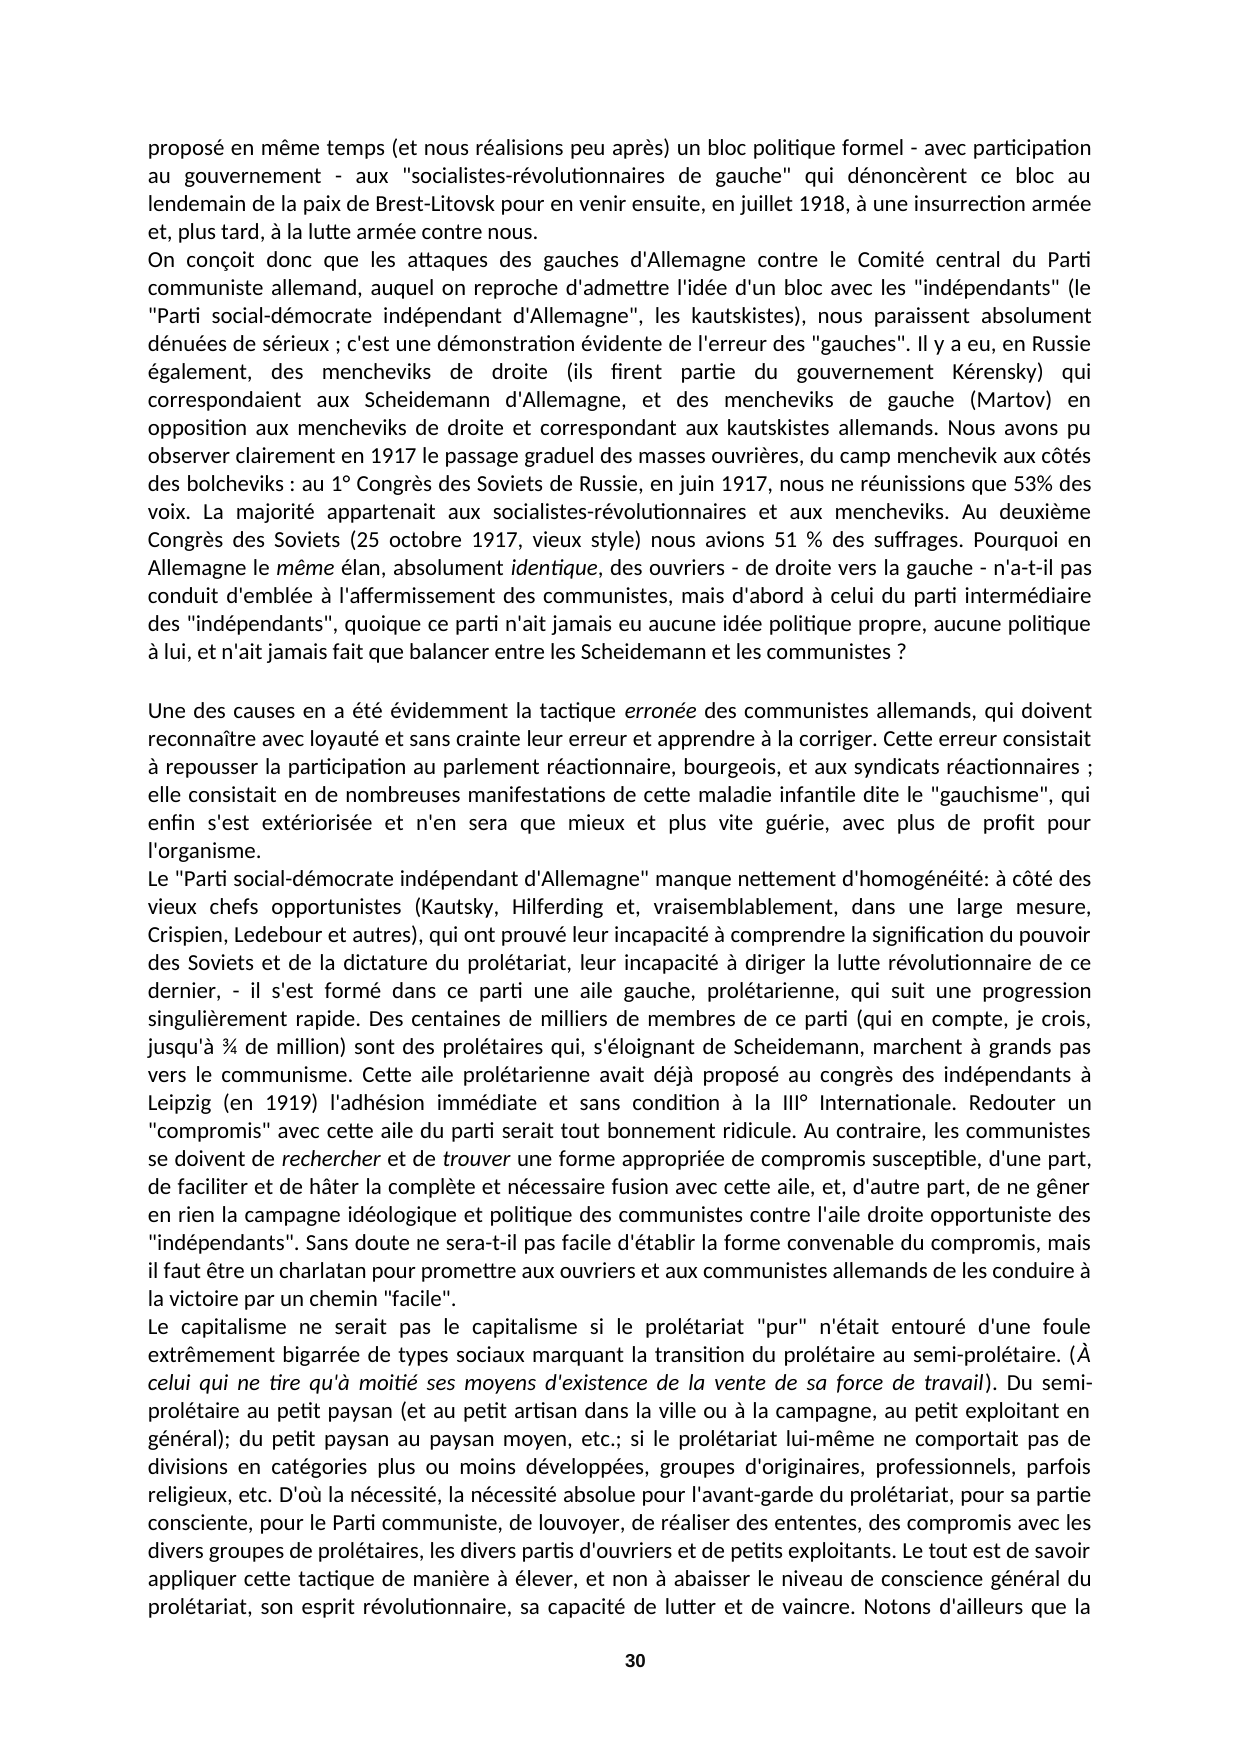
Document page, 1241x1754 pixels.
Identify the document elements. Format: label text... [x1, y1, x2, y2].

text proposé en même temps (et nous réalisions peu après) un bloc politique formel - avec participation au gouvernement - aux "socialistes-révolutionnaires de gauche" qui dénoncèrent ce bloc au lendemain de la paix de Brest-Litovsk pour en venir ensuite, en juillet 1918, à une insurrection armée et, plus tard, à la lutte armée contre nous. [148, 133, 1093, 245]
text Le capitalisme ne serait pas le capitalisme si le prolétariat "pur" n'était entouré d'une foule extrêmement bigarrée de types sociaux marquant la transition du prolétaire au semi-prolétaire. (À celui qui ne tire qu'à moitié ses moyens d'existence de la vente de sa force de travail). Du semi-prolétaire au petit paysan (et au petit artisan dans la ville ou à la campagne, au petit exploitant en général); du petit paysan au paysan moyen, etc.; si le prolétariat lui-même ne comportait pas de divisions en catégories plus ou moins développées, groupes d'originaires, professionnels, parfois religieux, etc. D'où la nécessité, la nécessité absolue pour l'avant-garde du prolétariat, pour sa partie consciente, pour le Parti communiste, de louvoyer, de réaliser des ententes, des compromis avec les divers groupes de prolétaires, les divers partis d'ouvriers et de petits exploitants. Le tout est de savoir appliquer cette tactique de manière à élever, et non à abaisser le niveau de conscience général du prolétariat, son esprit révolutionnaire, sa capacité de lutter et de vaincre. Notons d'ailleurs que la [148, 1312, 1093, 1620]
text On conçoit donc que les attaques des gauches d'Allemagne contre le Comité central du Parti communiste allemand, auquel on reproche d'admettre l'idée d'un bloc avec les "indépendants" (le "Parti social-démocrate indépendant d'Allemagne", les kautskistes), nous paraissent absolument dénuées de sérieux ; c'est une démonstration évidente de l'erreur des "gauches". Il y a eu, en Russie également, des mencheviks de droite (ils firent partie du gouvernement Kérensky) qui correspondaient aux Scheidemann d'Allemagne, et des mencheviks de gauche (Martov) en opposition aux mencheviks de droite et correspondant aux kautskistes allemands. Nous avons pu observer clairement en 1917 le passage graduel des masses ouvrières, du camp menchevik aux côtés des bolcheviks : au 1° Congrès des Soviets de Russie, en juin 1917, nous ne réunissions que 53% des voix. La majorité appartenait aux socialistes-révolutionnaires et aux mencheviks. Au deuxième Congrès des Soviets (25 octobre 1917, vieux style) nous avions 51 % des suffrages. Pourquoi en Allemagne le même élan, absolument identique, des ouvriers - de droite vers la gauche - n'a-t-il pas conduit d'emblée à l'affermissement des communistes, mais d'abord à celui du parti intermédiaire des "indépendants", quoique ce parti n'ait jamais eu aucune idée politique propre, aucune politique à lui, et n'ait jamais fait que balancer entre les Scheidemann et les communistes ? [148, 245, 1093, 665]
text Une des causes en a été évidemment la tactique erronée des communistes allemands, qui doivent reconnaître avec loyauté et sans crainte leur erreur et apprendre à la corriger. Cette erreur consistait à repousser la participation au parlement réactionnaire, bourgeois, et aux syndicats réactionnaires ; elle consistait en de nombreuses manifestations de cette maladie infantile dite le "gauchisme", qui enfin s'est extériorisée et n'en sera que mieux et plus vite guérie, avec plus de profit pour l'organisme. [148, 696, 1093, 864]
text Le "Parti social-démocrate indépendant d'Allemagne" manque nettement d'homogénéité: à côté des vieux chefs opportunistes (Kautsky, Hilferding et, vraisemblablement, dans une large mesure, Crispien, Ledebour et autres), qui ont prouvé leur incapacité à comprendre la signification du pouvoir des Soviets et de la dictature du prolétariat, leur incapacité à diriger la lutte révolutionnaire de ce dernier, - il s'est formé dans ce parti une aile gauche, prolétarienne, qui suit une progression singulièrement rapide. Des centaines de milliers de membres de ce parti (qui en compte, je crois, jusqu'à ¾ de million) sont des prolétaires qui, s'éloignant de Scheidemann, marchent à grands pas vers le communisme. Cette aile prolétarienne avait déjà proposé au congrès des indépendants à Leipzig (en 1919) l'adhésion immédiate et sans condition à la III° Internationale. Redouter un "compromis" avec cette aile du parti serait tout bonnement ridicule. Au contraire, les communistes se doivent de rechercher et de trouver une forme appropriée de compromis susceptible, d'une part, de faciliter et de hâter la complète et nécessaire fusion avec cette aile, et, d'autre part, de ne gêner en rien la campagne idéologique et politique des communistes contre l'aile droite opportuniste des "indépendants". Sans doute ne sera-t-il pas facile d'établir la forme convenable du compromis, mais il faut être un charlatan pour promettre aux ouvriers et aux communistes allemands de les conduire à la victoire par un chemin "facile". [148, 864, 1093, 1312]
